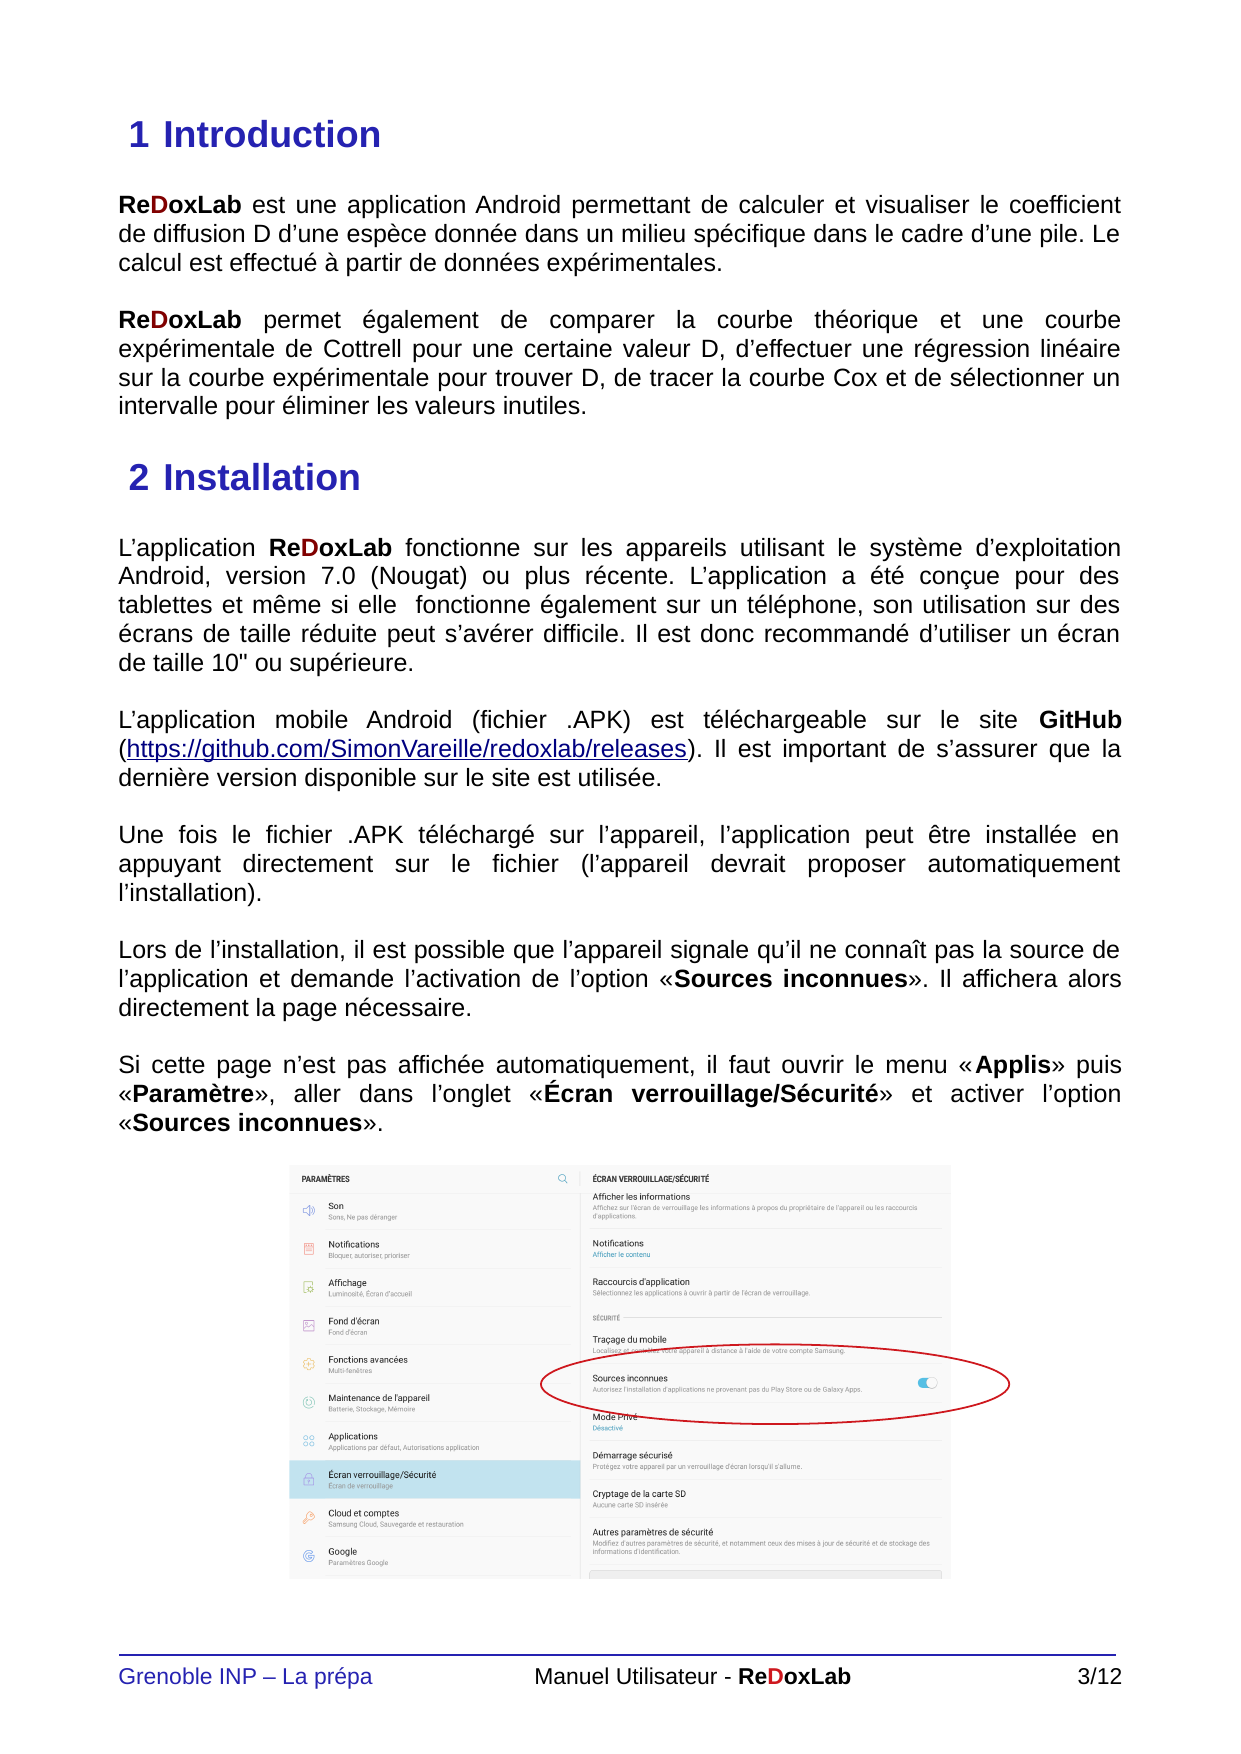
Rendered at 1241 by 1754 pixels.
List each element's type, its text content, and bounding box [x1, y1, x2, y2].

text L’application ReDoxLab fonctionne sur les appareils utilisant le système d’exploitation Android, version 7.0 (Nougat) ou plus récente. L’application a été conçue pour des tablettes et même si elle fonctionne également sur un téléphone, son utilisation sur des écrans de taille réduite peut s’avérer difficile. Il est donc recommandé d’utiliser un écran de taille 10" ou supérieure. [118, 532, 1122, 676]
picture [542, 1346, 951, 1423]
subtitle Introduction [118, 112, 1122, 155]
text ReDoxLab est une application Android permettant de calculer et visualiser le coefficient de diffusion D d’une espèce donnée dans un milieu spécifique dans le cadre d’une pile. Le calcul est effectué à partir de données expérimentales. [118, 190, 1122, 276]
subtitle Installation [118, 455, 1122, 498]
text Lors de l’installation, il est possible que l’appareil signale qu’il ne connaît pas la source de l’application et demande l’activation de l’option «Sources inconnues». Il affichera alors directement la page nécessaire. [118, 935, 1122, 1021]
text ReDoxLab permet également de comparer la courbe théorique et une courbe expérimentale de Cottrell pour une certaine valeur D, d’effectuer une régression linéaire sur la courbe expérimentale pour trouver D, de tracer la courbe Cox et de sélectionner un intervalle pour éliminer les valeurs inutiles. [118, 305, 1122, 420]
picture [289, 1165, 951, 1579]
text Une fois le fichier .APK téléchargé sur l’appareil, l’application peut être installée en appuyant directement sur le fichier (l’appareil devrait proposer automatiquement l’installation). [118, 820, 1122, 906]
text Si cette page n’est pas affichée automatiquement, il faut ouvrir le menu «Applis» puis «Paramètre», aller dans l’onglet «Écran verrouillage/Sécurité» et activer l’option «Sources inconnues». [118, 1050, 1122, 1136]
text L’application mobile Android (fichier .APK) est téléchargeable sur le site GitHub (https://github.com/SimonVareille/redoxlab/releases). Il est important de s’assurer que la dernière version disponible sur le site est utilisée. [118, 705, 1122, 791]
